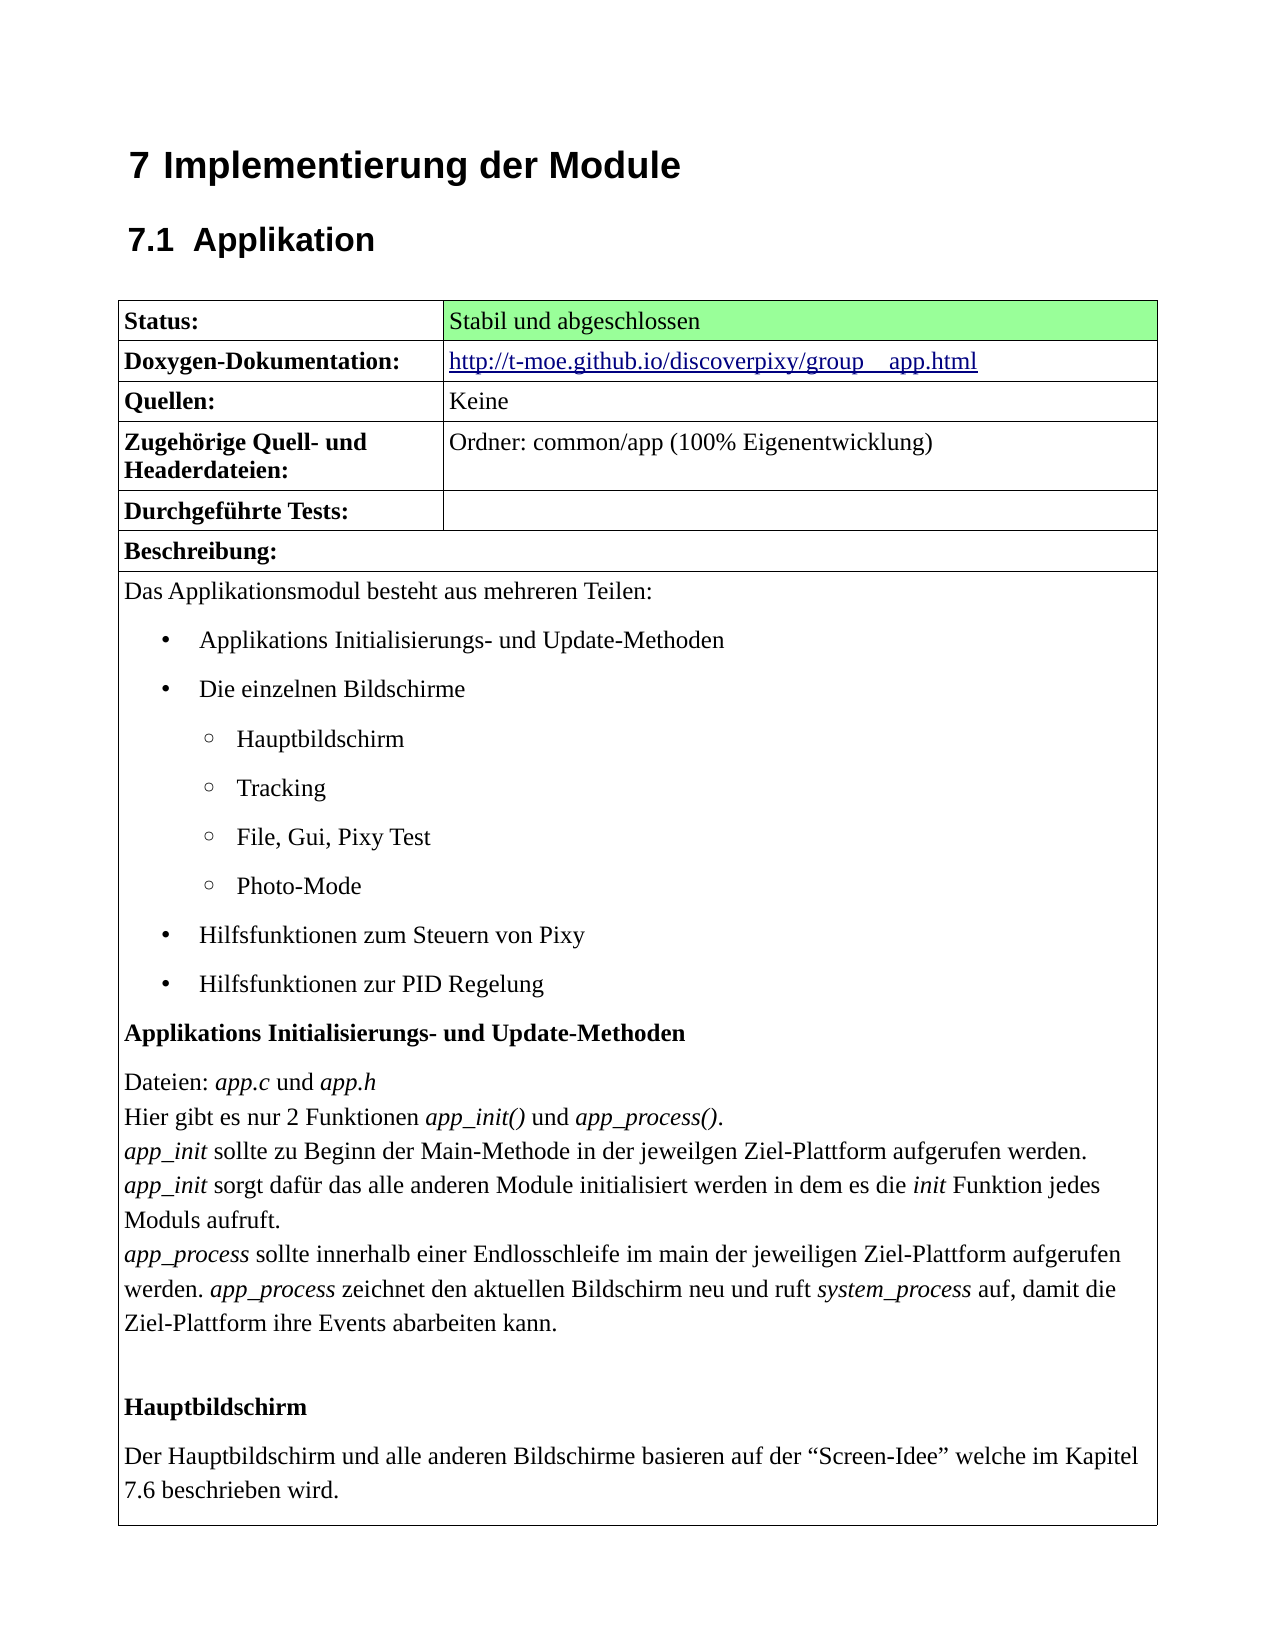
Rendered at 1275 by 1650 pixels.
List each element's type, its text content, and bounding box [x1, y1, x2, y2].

table_header Status: [119, 301, 443, 340]
table_cell Zugehörige Quell- und Headerdateien: [119, 422, 443, 490]
table_cell Durchgeführte Tests: [119, 491, 443, 530]
subtitle Implementierung der Module [118, 143, 1157, 187]
table_cell Doxygen-Dokumentation: [119, 341, 443, 381]
table_cell Keine [444, 382, 1157, 421]
subtitle Applikation [118, 220, 1157, 259]
table_cell Quellen: [119, 382, 443, 421]
table_cell [444, 491, 1157, 530]
table_header Stabil und abgeschlossen [444, 301, 1157, 340]
table_cell Ordner: common/app (100% Eigenentwicklung) [444, 422, 1157, 490]
table_cell http://t-moe.github.io/discoverpixy/group__app.html [444, 341, 1157, 381]
table_cell Das Applikationsmodul besteht aus mehreren Teilen: Applikations Initialisierungs- und Update-Methoden Die einzelnen Bildschirme Hauptbildschirm Tracking File, Gui, Pixy Test Photo-Mode Hilfsfunktionen zum Steuern von Pixy Hilfsfunktionen zur PID Regelung Applikations Initialisierungs- und Update-Methoden Dateien: app.c und app.h Hier gibt es nur 2 Funktionen app_init() und app_process(). app_init sollte zu Beginn der Main-Methode in der jeweilgen Ziel-Plattform aufgerufen werden. app_init sorgt dafür das alle anderen Module initialisiert werden in dem es die init Funktion jedes Moduls aufruft. app_process sollte innerhalb einer Endlosschleife im main der jeweiligen Ziel-Plattform aufgerufen werden. app_process zeichnet den aktuellen Bildschirm neu und ruft system_process auf, damit die Ziel-Plattform ihre Events abarbeiten kann. Hauptbildschirm Der Hauptbildschirm und alle anderen Bildschirme basieren auf der “Screen-Idee” welche im Kapitel 7.6 beschrieben wird. [119, 572, 1157, 1524]
table_cell Beschreibung: [119, 531, 1157, 571]
